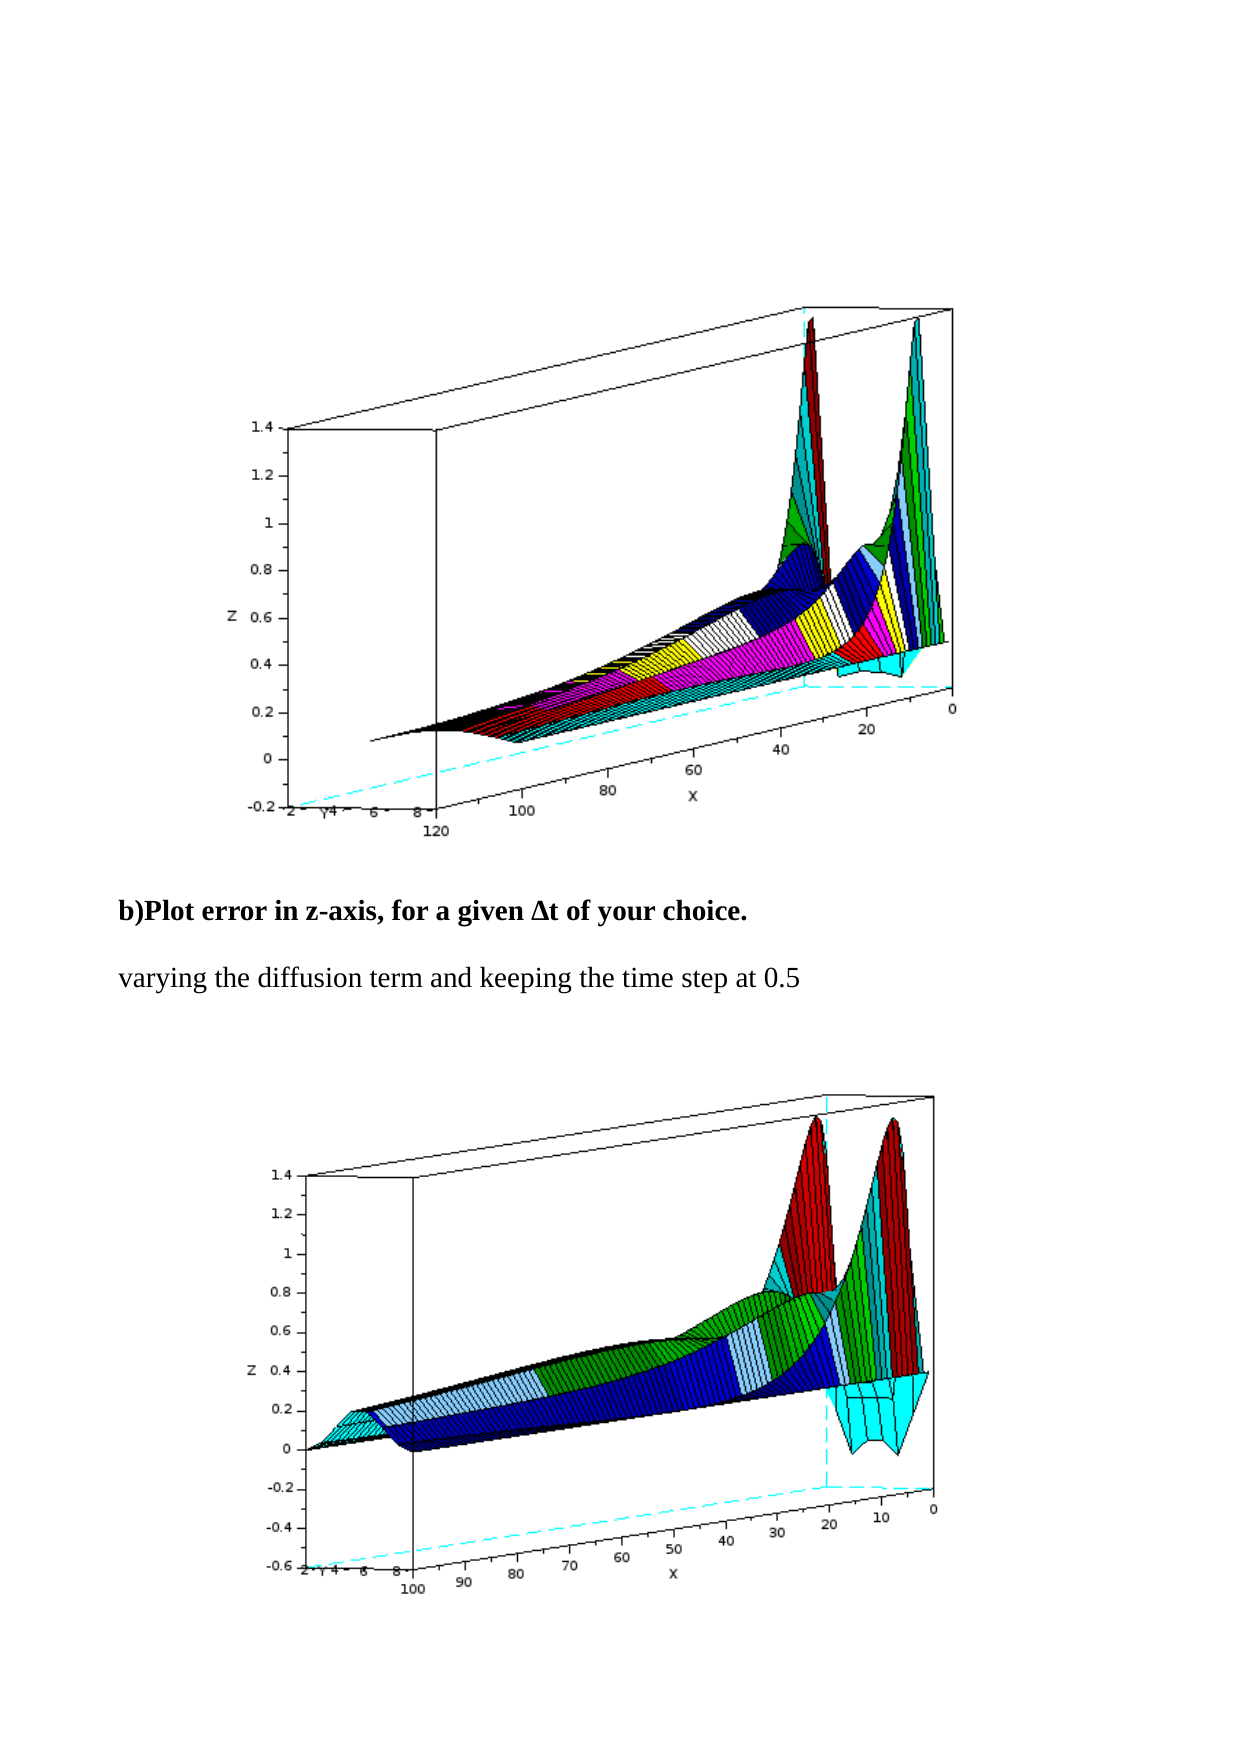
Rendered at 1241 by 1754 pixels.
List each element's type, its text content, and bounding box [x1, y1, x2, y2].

picture [177, 225, 1063, 893]
text varying the diffusion term and keeping the time step at 0.5 [118, 960, 1122, 993]
picture [201, 1016, 1039, 1649]
text b)Plot error in z-axis, for a given ∆t of your choice. [118, 219, 1122, 926]
